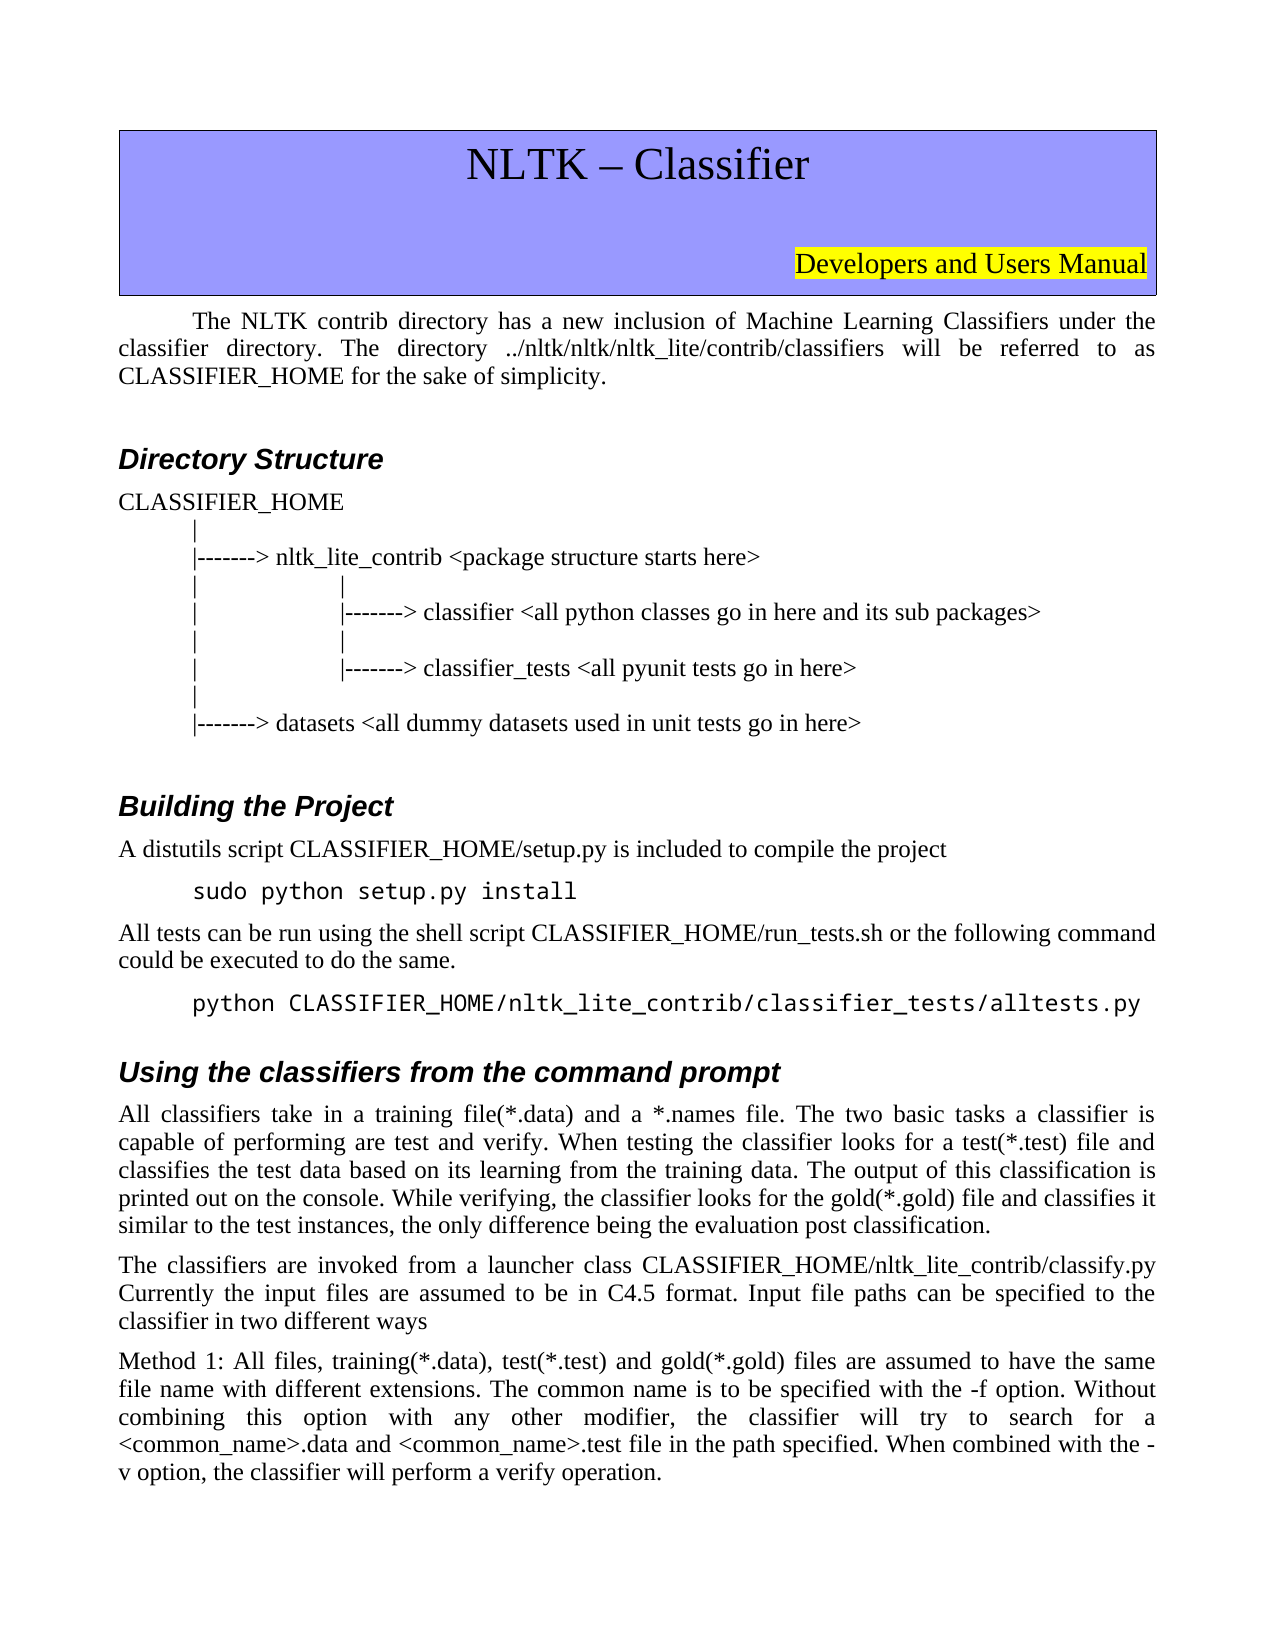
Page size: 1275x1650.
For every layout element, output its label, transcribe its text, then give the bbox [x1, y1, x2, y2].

subtitle Using the classifiers from the command prompt [118, 1056, 1157, 1088]
text A distutils script CLASSIFIER_HOME/setup.py is included to compile the project [118, 835, 1157, 863]
text python CLASSIFIER_HOME/nltk_lite_contrib/classifier_tests/alltests.py [118, 987, 1157, 1018]
text | [118, 682, 1157, 709]
text Method 1: All files, training(*.data), test(*.test) and gold(*.gold) files are assumed to have the same file name with different extensions. The common name is to be specified with the -f option. Without combining this option with any other modifier, the classifier will try to search for a <common_name>.data and <common_name>.test file in the path specified. When combined with the -v option, the classifier will perform a verify operation. [118, 1347, 1157, 1486]
text | | [118, 571, 1157, 598]
text The classifiers are invoked from a launcher class CLASSIFIER_HOME/nltk_lite_contrib/classify.py Currently the input files are assumed to be in C4.5 format. Input file paths can be specified to the classifier in two different ways [118, 1252, 1157, 1335]
text | | [118, 626, 1157, 654]
text The NLTK contrib directory has a new inclusion of Machine Learning Classifiers under the classifier directory. The directory ../nltk/nltk/nltk_lite/contrib/classifiers will be referred to as CLASSIFIER_HOME for the sake of simplicity. [118, 131, 1157, 390]
text | |-------> classifier_tests <all pyunit tests go in here> [118, 654, 1157, 682]
text |-------> datasets <all dummy datasets used in unit tests go in here> [118, 709, 1157, 737]
text |-------> nltk_lite_contrib <package structure starts here> [118, 543, 1157, 571]
text sudo python setup.py install [118, 875, 1157, 906]
text NLTK – Classifier [128, 139, 1147, 190]
text CLASSIFIER_HOME [118, 488, 1157, 515]
text All classifiers take in a training file(*.data) and a *.names file. The two basic tasks a classifier is capable of performing are test and verify. When testing the classifier looks for a test(*.test) file and classifies the test data based on its learning from the training data. The output of this classification is printed out on the console. While verifying, the classifier looks for the gold(*.gold) file and classifies it similar to the test instances, the only difference being the evaluation post classification. [118, 1101, 1157, 1239]
text [118, 118, 1157, 130]
subtitle Building the Project [118, 790, 1157, 822]
text | [118, 515, 1157, 543]
text Developers and Users Manual [128, 247, 1147, 279]
text All tests can be run using the shell script CLASSIFIER_HOME/run_tests.sh or the following command could be executed to do the same. [118, 919, 1157, 974]
text | |-------> classifier <all python classes go in here and its sub packages> [118, 598, 1157, 626]
subtitle Directory Structure [118, 443, 1157, 475]
